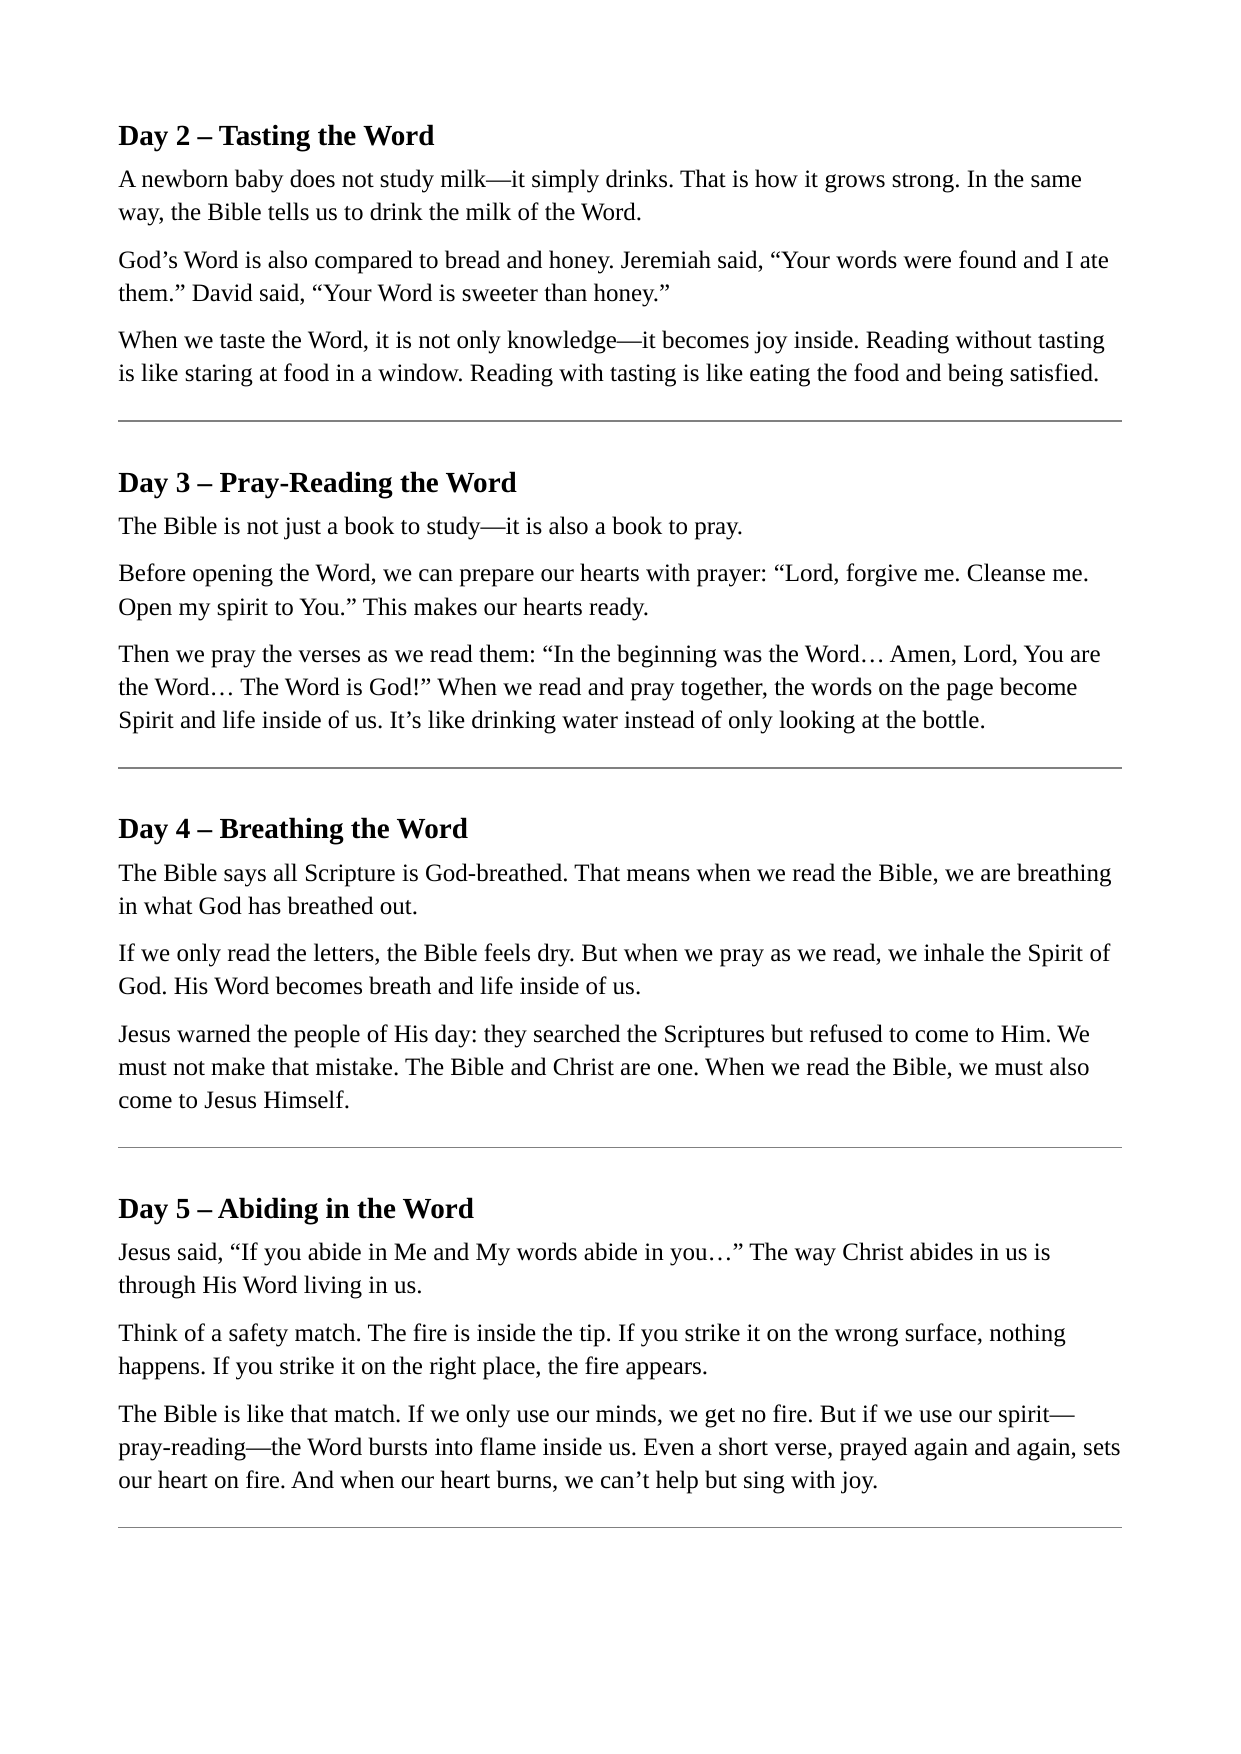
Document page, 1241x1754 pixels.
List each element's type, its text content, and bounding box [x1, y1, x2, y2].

subtitle Day 2 – Tasting the Word [118, 118, 1122, 152]
text If we only read the letters, the Bible feels dry. But when we pray as we read, we inhale the Spirit of God. His Word becomes breath and life inside of us. [118, 938, 1122, 1000]
subtitle Day 4 – Breathing the Word [118, 812, 1122, 845]
text The Bible is not just a book to study—it is also a book to pray. [118, 511, 1122, 540]
text A newborn baby does not study milk—it simply drinks. That is how it grows strong. In the same way, the Bible tells us to drink the milk of the Word. [118, 164, 1122, 226]
text Think of a safety match. The fire is inside the tip. If you strike it on the wrong surface, nothing happens. If you strike it on the right place, the fire appears. [118, 1318, 1122, 1380]
text The Bible says all Scripture is God-breathed. That means when we read the Bible, we are breathing in what God has breathed out. [118, 858, 1122, 919]
text Jesus said, “If you abide in Me and My words abide in you…” The way Christ abides in us is through His Word living in us. [118, 1237, 1122, 1299]
text Jesus warned the people of His day: they searched the Scriptures but refused to come to Him. We must not make that mistake. The Bible and Christ are one. When we read the Bible, we must also come to Jesus Himself. [118, 1019, 1122, 1114]
text God’s Word is also compared to bread and honey. Jeremiah said, “Your words were found and I ate them.” David said, “Your Word is sweeter than honey.” [118, 245, 1122, 307]
subtitle Day 3 – Pray-Reading the Word [118, 465, 1122, 498]
subtitle Day 5 – Abiding in the Word [118, 1191, 1122, 1225]
text The Bible is like that match. If we only use our minds, we get no fire. But if we use our spirit—pray-reading—the Word bursts into flame inside us. Even a short verse, prayed again and again, sets our heart on fire. And when our heart burns, we can’t help but sing with joy. [118, 1399, 1122, 1493]
text When we taste the Word, it is not only knowledge—it becomes joy inside. Reading without tasting is like staring at food in a window. Reading with tasting is like eating the food and being satisfied. [118, 325, 1122, 387]
text Then we pray the verses as we read them: “In the beginning was the Word… Amen, Lord, You are the Word… The Word is God!” When we read and pray together, the words on the page become Spirit and life inside of us. It’s like drinking water instead of only looking at the bottle. [118, 639, 1122, 734]
text Before opening the Word, we can prepare our hearts with prayer: “Lord, forgive me. Cleanse me. Open my spirit to You.” This makes our hearts ready. [118, 558, 1122, 620]
